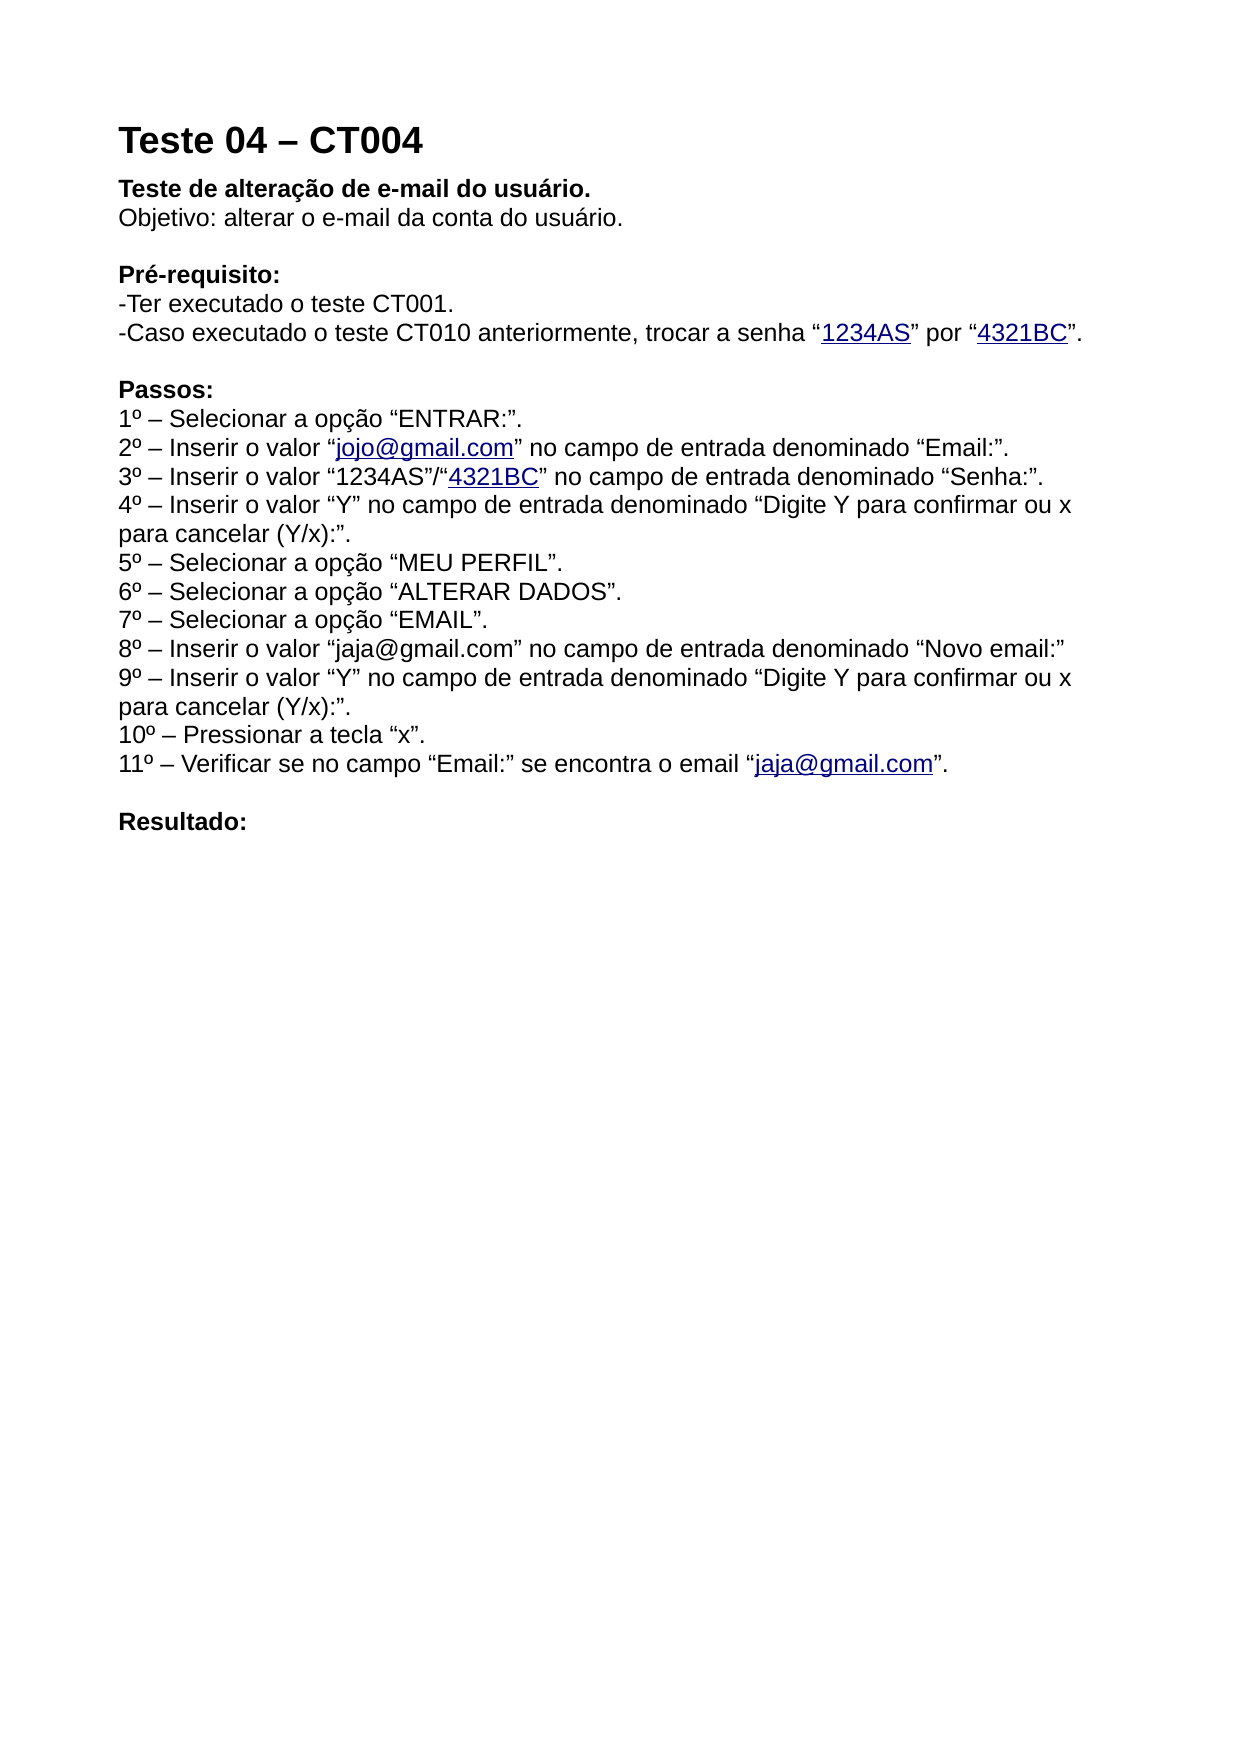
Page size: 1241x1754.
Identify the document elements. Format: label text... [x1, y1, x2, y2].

text Teste de alteração de e-mail do usuário. [118, 174, 1122, 203]
text 10º – Pressionar a tecla “x”. [118, 721, 1122, 749]
text 4º – Inserir o valor “Y” no campo de entrada denominado “Digite Y para confirmar ou x para cancelar (Y/x):”. [118, 491, 1122, 548]
text -Caso executado o teste CT010 anteriormente, trocar a senha “1234AS” por “4321BC”. [118, 318, 1122, 347]
text 7º – Selecionar a opção “EMAIL”. [118, 606, 1122, 634]
text Resultado: [118, 807, 1122, 836]
text 5º – Selecionar a opção “MEU PERFIL”. [118, 548, 1122, 577]
text Passos: [118, 376, 1122, 404]
text Pré-requisito: [118, 261, 1122, 289]
subtitle Teste 04 – CT004 [118, 118, 1122, 162]
text 3º – Inserir o valor “1234AS”/“4321BC” no campo de entrada denominado “Senha:”. [118, 462, 1122, 491]
text 11º – Verificar se no campo “Email:” se encontra o email “jaja@gmail.com”. [118, 749, 1122, 778]
text 1º – Selecionar a opção “ENTRAR:”. [118, 404, 1122, 433]
text -Ter executado o teste CT001. [118, 289, 1122, 318]
text 6º – Selecionar a opção “ALTERAR DADOS”. [118, 577, 1122, 606]
text 9º – Inserir o valor “Y” no campo de entrada denominado “Digite Y para confirmar ou x para cancelar (Y/x):”. [118, 663, 1122, 721]
text Objetivo: alterar o e-mail da conta do usuário. [118, 203, 1122, 232]
text 2º – Inserir o valor “jojo@gmail.com” no campo de entrada denominado “Email:”. [118, 433, 1122, 462]
text 8º – Inserir o valor “jaja@gmail.com” no campo de entrada denominado “Novo email:” [118, 634, 1122, 663]
